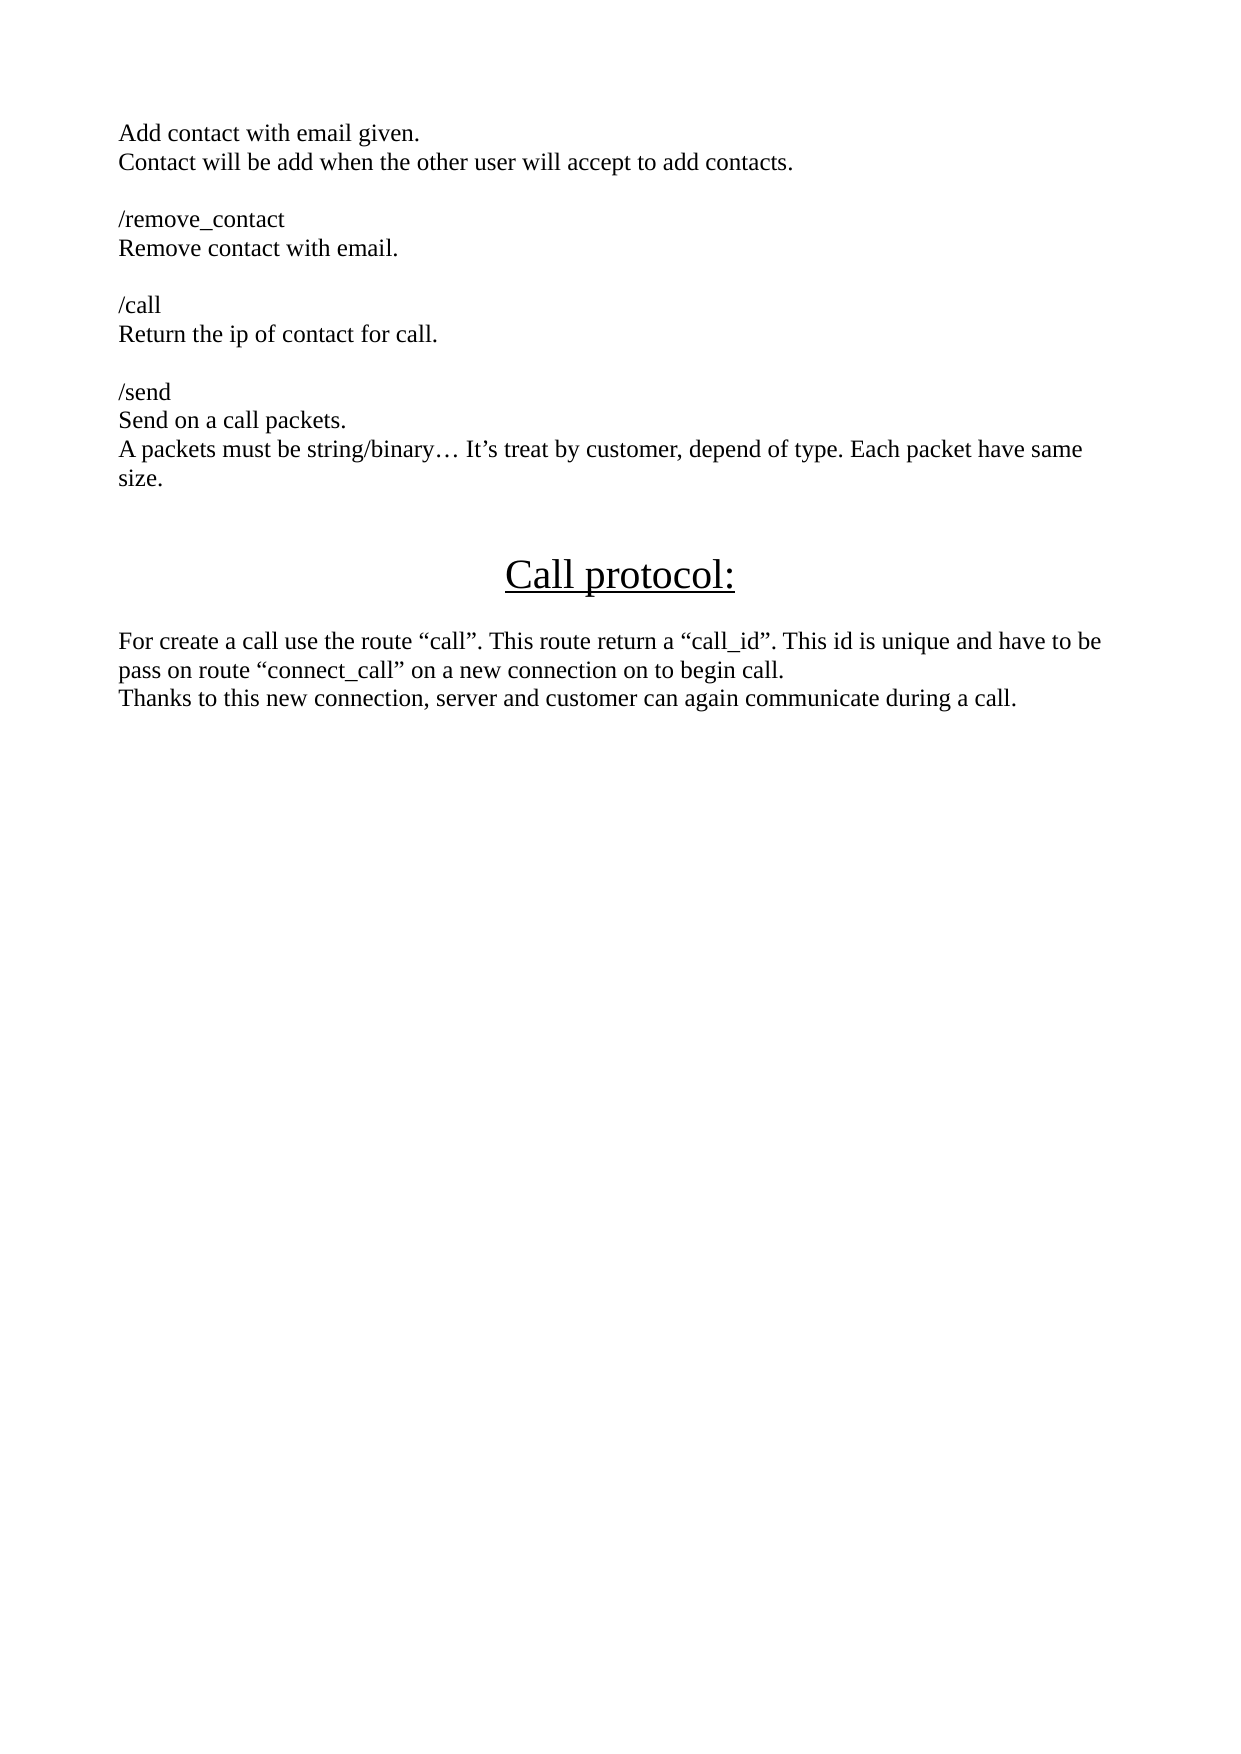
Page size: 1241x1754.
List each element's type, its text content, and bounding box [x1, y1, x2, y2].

text Contact will be add when the other user will accept to add contacts. [118, 147, 1122, 176]
text Return the ip of contact for call. [118, 319, 1122, 348]
text /send [118, 377, 1122, 406]
text Thanks to this new connection, server and customer can again communicate during a call. [118, 683, 1122, 712]
text Call protocol: [118, 549, 1122, 597]
text /call [118, 291, 1122, 319]
text Send on a call packets. [118, 406, 1122, 434]
text For create a call use the route “call”. This route return a “call_id”. This id is unique and have to be pass on route “connect_call” on a new connection on to begin call. [118, 626, 1122, 683]
text Remove contact with email. [118, 233, 1122, 262]
text A packets must be string/binary… It’s treat by customer, depend of type. Each packet have same size. [118, 434, 1122, 492]
text Add contact with email given. [118, 118, 1122, 147]
text /remove_contact [118, 204, 1122, 233]
